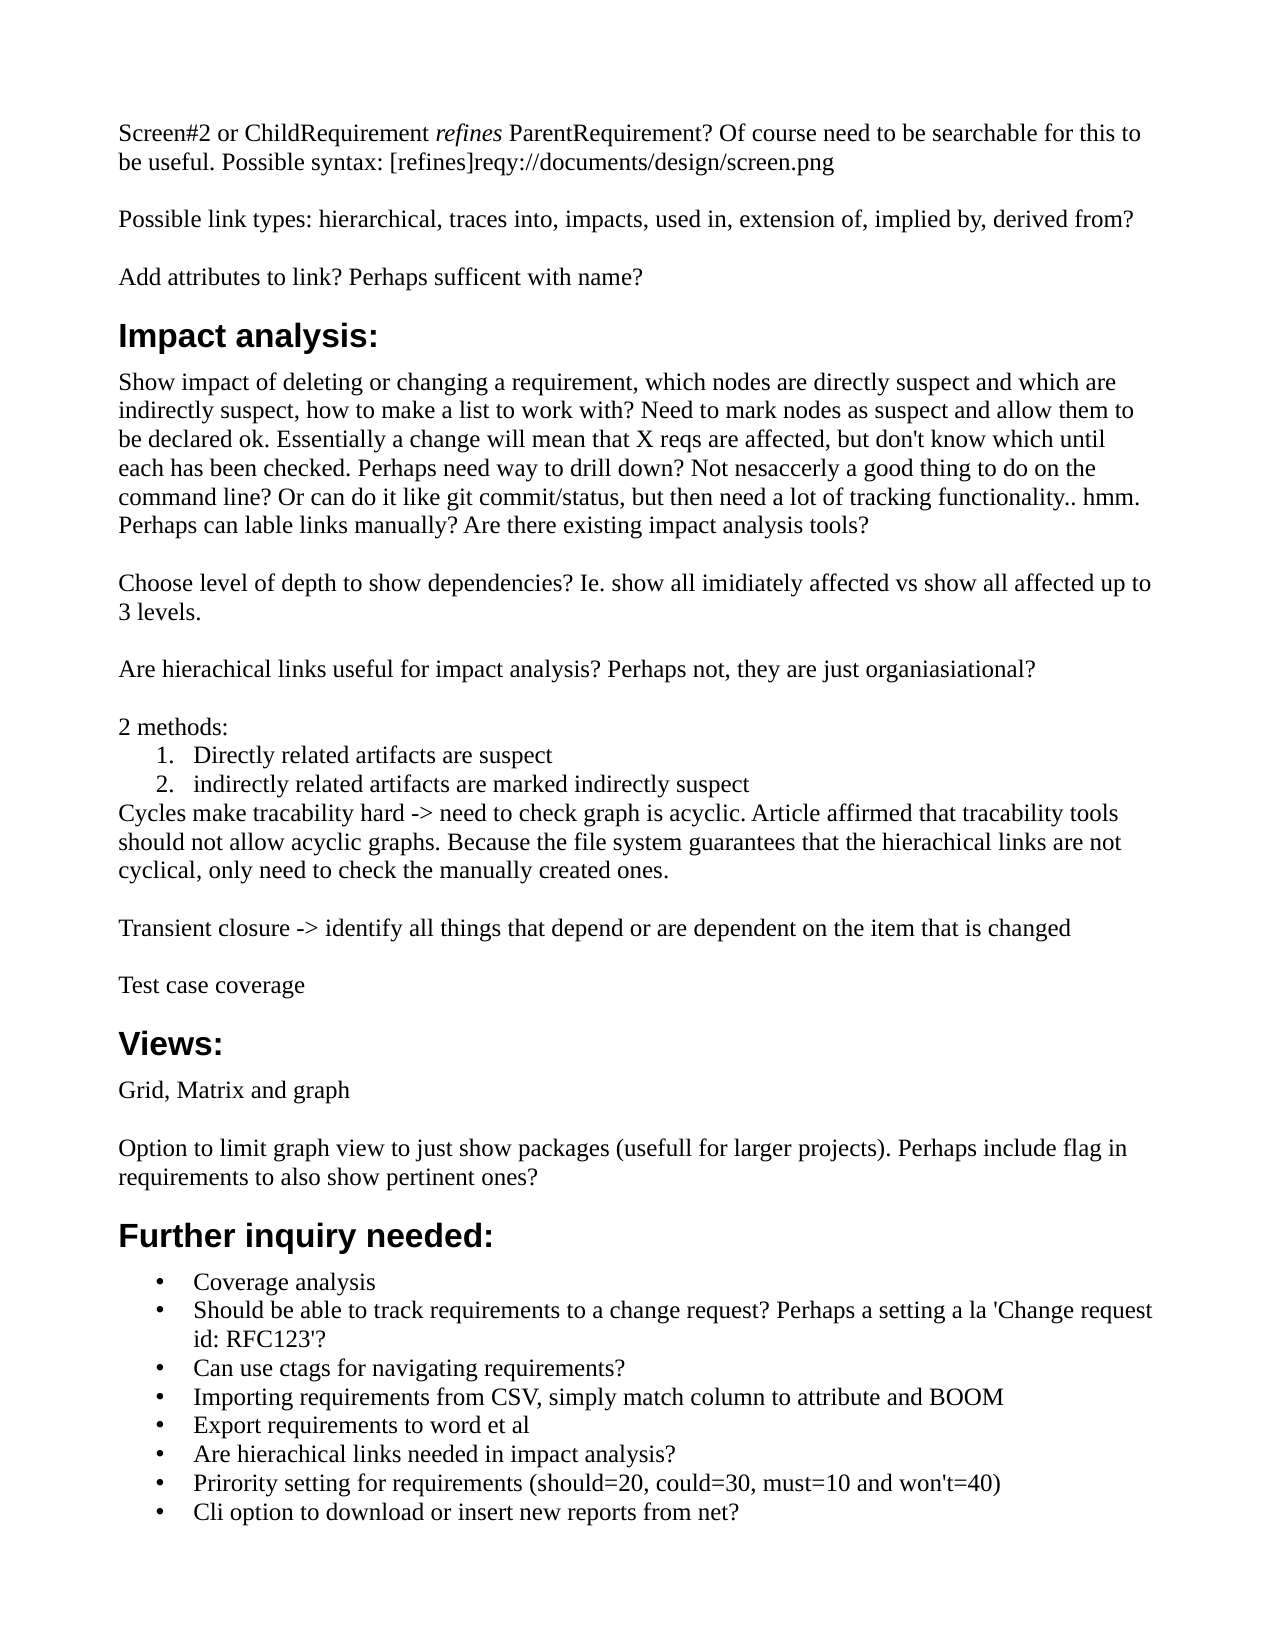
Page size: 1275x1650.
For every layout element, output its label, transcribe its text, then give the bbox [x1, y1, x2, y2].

text Possible link types: hierarchical, traces into, impacts, used in, extension of, implied by, derived from? [118, 204, 1157, 233]
subtitle Further inquiry needed: [118, 1215, 1157, 1254]
text Screen#2 or ChildRequirement refines ParentRequirement? Of course need to be searchable for this to be useful. Possible syntax: [refines]reqy://documents/design/screen.png [118, 118, 1157, 176]
list Are hierachical links needed in impact analysis? [156, 1439, 1157, 1468]
text Cycles make tracability hard -> need to check graph is acyclic. Article affirmed that tracability tools should not allow acyclic graphs. Because the file system guarantees that the hierachical links are not cyclical, only need to check the manually created ones. [118, 798, 1157, 884]
list Should be able to track requirements to a change request? Perhaps a setting a la 'Change request id: RFC123'? [156, 1295, 1157, 1353]
text 2 methods: [118, 712, 1157, 741]
text Option to limit graph view to just show packages (usefull for larger projects). Perhaps include flag in requirements to also show pertinent ones? [118, 1133, 1157, 1190]
subtitle Impact analysis: [118, 316, 1157, 354]
text Show impact of deleting or changing a requirement, which nodes are directly suspect and which are indirectly suspect, how to make a list to work with? Need to mark nodes as suspect and allow them to be declared ok. Essentially a change will mean that X reqs are affected, but don't know which until each has been checked. Perhaps need way to drill down? Not nesaccerly a good thing to do on the command line? Or can do it like git commit/status, but then need a lot of tracking functionality.. hmm. Perhaps can lable links manually? Are there existing impact analysis tools? [118, 367, 1157, 539]
text Are hierachical links useful for impact analysis? Perhaps not, they are just organiasiational? [118, 654, 1157, 683]
text Add attributes to link? Perhaps sufficent with name? [118, 262, 1157, 291]
list Export requirements to word et al [156, 1410, 1157, 1439]
list Coverage analysis [156, 1267, 1157, 1295]
list indirectly related artifacts are marked indirectly suspect [156, 769, 1157, 798]
list Importing requirements from CSV, simply match column to attribute and BOOM [156, 1382, 1157, 1410]
text Choose level of depth to show dependencies? Ie. show all imidiately affected vs show all affected up to 3 levels. [118, 568, 1157, 626]
list Prirority setting for requirements (should=20, could=30, must=10 and won't=40) [156, 1468, 1157, 1497]
text Grid, Matrix and graph [118, 1075, 1157, 1104]
text Test case coverage [118, 971, 1157, 999]
list Cli option to download or insert new reports from net? [156, 1497, 1157, 1525]
text Transient closure -> identify all things that depend or are dependent on the item that is changed [118, 913, 1157, 942]
subtitle Views: [118, 1024, 1157, 1063]
list Can use ctags for navigating requirements? [156, 1353, 1157, 1382]
list Directly related artifacts are suspect [156, 741, 1157, 769]
